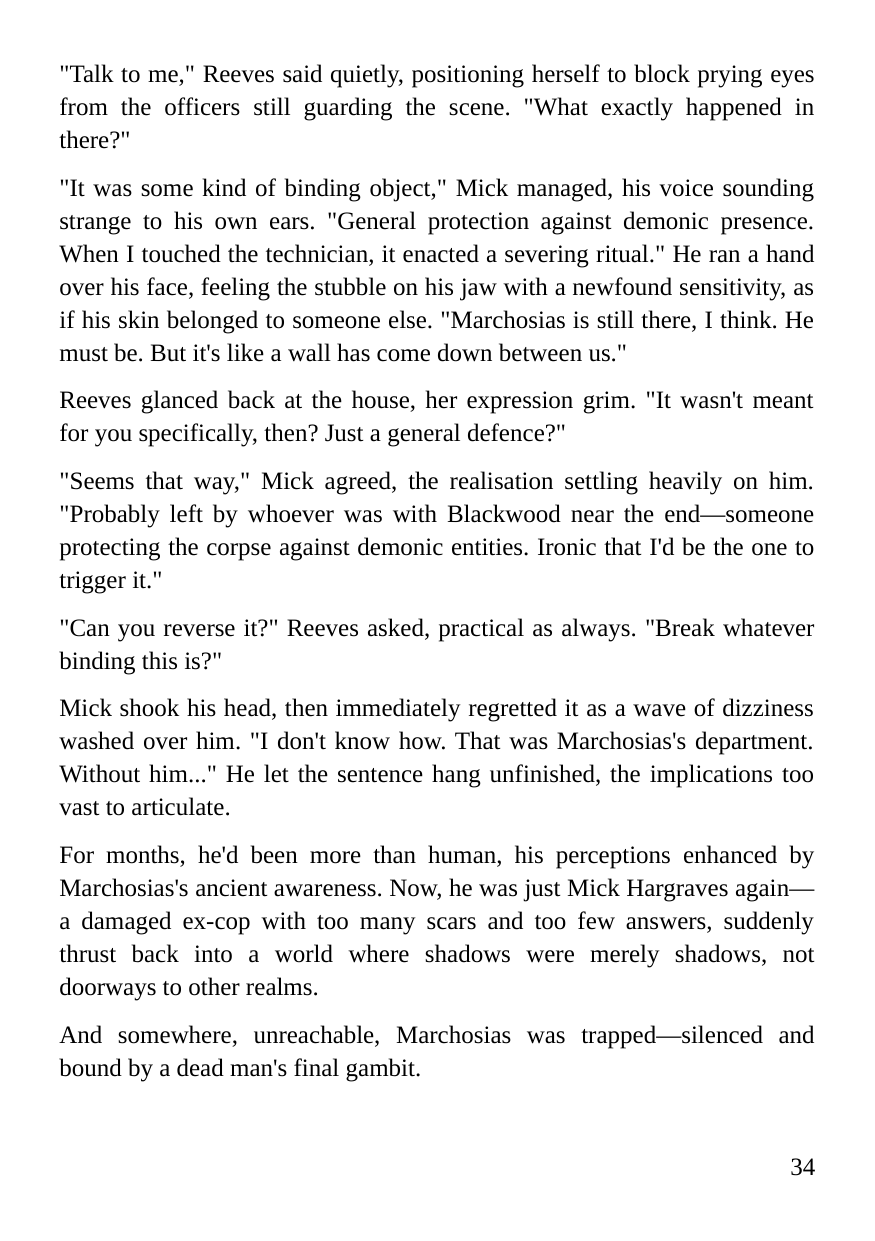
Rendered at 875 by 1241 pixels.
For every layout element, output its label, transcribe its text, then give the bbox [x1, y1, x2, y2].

text For months, he'd been more than human, his perceptions enhanced by Marchosias's ancient awareness. Now, he was just Mick Hargraves again—a damaged ex-cop with too many scars and too few answers, suddenly thrust back into a world where shadows were merely shadows, not doorways to other realms. [59, 840, 815, 1001]
text "Talk to me," Reeves said quietly, positioning herself to block prying eyes from the officers still guarding the scene. "What exactly happened in there?" [59, 59, 815, 154]
text "Can you reverse it?" Reeves asked, practical as always. "Break whatever binding this is?" [59, 613, 815, 674]
text "It was some kind of binding object," Mick managed, his voice sounding strange to his own ears. "General protection against demonic presence. When I touched the technician, it enacted a severing ritual." He ran a hand over his face, feeling the stubble on his jaw with a newfound sensitivity, as if his skin belonged to someone else. "Marchosias is still there, I think. He must be. But it's like a wall has come down between us." [59, 173, 815, 367]
text And somewhere, unreachable, Marchosias was trapped—silenced and bound by a dead man's final gambit. [59, 1020, 815, 1081]
text "Seems that way," Mick agreed, the realisation settling heavily on him. "Probably left by whoever was with Blackwood near the end—someone protecting the corpse against demonic entities. Ironic that I'd be the one to trigger it." [59, 466, 815, 594]
text Mick shook his head, then immediately regretted it as a wave of dizziness washed over him. "I don't know how. That was Marchosias's department. Without him..." He let the sentence hang unfinished, the implications too vast to articulate. [59, 693, 815, 821]
text Reeves glanced back at the house, her expression grim. "It wasn't meant for you specifically, then? Just a general defence?" [59, 385, 815, 447]
